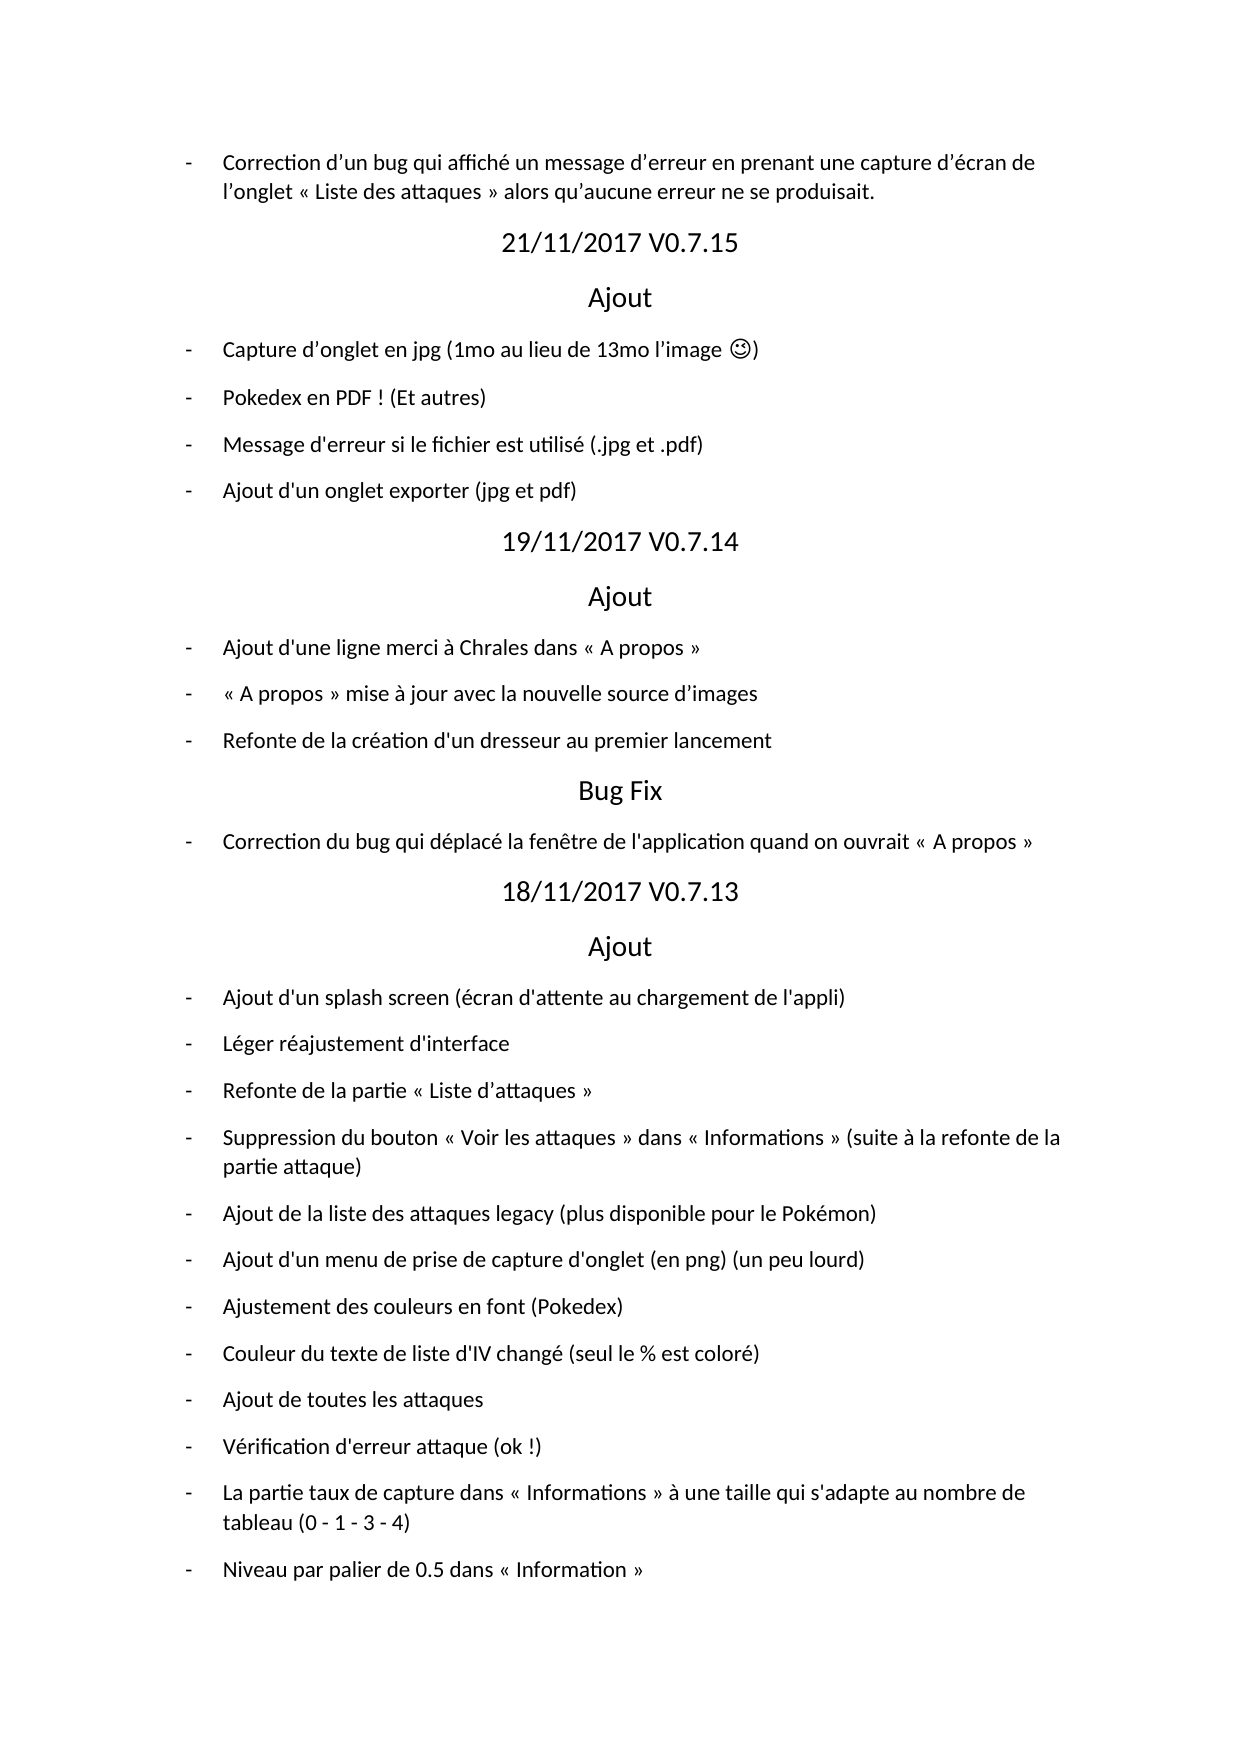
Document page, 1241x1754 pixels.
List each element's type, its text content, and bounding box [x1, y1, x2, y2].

list Suppression du bouton « Voir les attaques » dans « Informations » (suite à la refonte de la partie attaque) [185, 1123, 1093, 1181]
list Correction du bug qui déplacé la fenêtre de l'application quand on ouvrait « A propos » [185, 827, 1093, 855]
list Niveau par palier de 0.5 dans « Information » [185, 1555, 1093, 1583]
list La partie taux de capture dans « Informations » à une taille qui s'adapte au nombre de tableau (0 - 1 - 3 - 4) [185, 1478, 1093, 1536]
list Léger réajustement d'interface [185, 1029, 1093, 1057]
text Bug Fix [148, 772, 1093, 808]
list Ajout d'une ligne merci à Chrales dans « A propos » [185, 633, 1093, 661]
list Refonte de la création d'un dresseur au premier lancement [185, 726, 1093, 754]
list Vérification d'erreur attaque (ok !) [185, 1432, 1093, 1460]
list Ajout d'un onglet exporter (jpg et pdf) [185, 477, 1093, 505]
list Correction d’un bug qui affiché un message d’erreur en prenant une capture d’écran de l’onglet « Liste des attaques » alors qu’aucune erreur ne se produisait. [185, 148, 1093, 206]
text Ajout [148, 279, 1093, 314]
list Pokedex en PDF ! (Et autres) [185, 383, 1093, 412]
text Ajout [148, 928, 1093, 964]
list Capture d’onglet en jpg (1mo au lieu de 13mo l’image 😉) [185, 333, 1093, 365]
text Ajout [148, 578, 1093, 613]
list Couleur du texte de liste d'IV changé (seul le % est coloré) [185, 1339, 1093, 1367]
text 21/11/2017 V0.7.15 [148, 224, 1093, 260]
text 18/11/2017 V0.7.13 [148, 873, 1093, 909]
list Ajout d'un menu de prise de capture d'onglet (en png) (un peu lourd) [185, 1246, 1093, 1274]
list Ajout de la liste des attaques legacy (plus disponible pour le Pokémon) [185, 1199, 1093, 1227]
list Ajout de toutes les attaques [185, 1385, 1093, 1413]
text 19/11/2017 V0.7.14 [148, 523, 1093, 559]
list Ajustement des couleurs en font (Pokedex) [185, 1292, 1093, 1320]
list Refonte de la partie « Liste d’attaques » [185, 1076, 1093, 1104]
list « A propos » mise à jour avec la nouvelle source d’images [185, 679, 1093, 707]
list Ajout d'un splash screen (écran d'attente au chargement de l'appli) [185, 983, 1093, 1011]
list Message d'erreur si le fichier est utilisé (.jpg et .pdf) [185, 430, 1093, 458]
